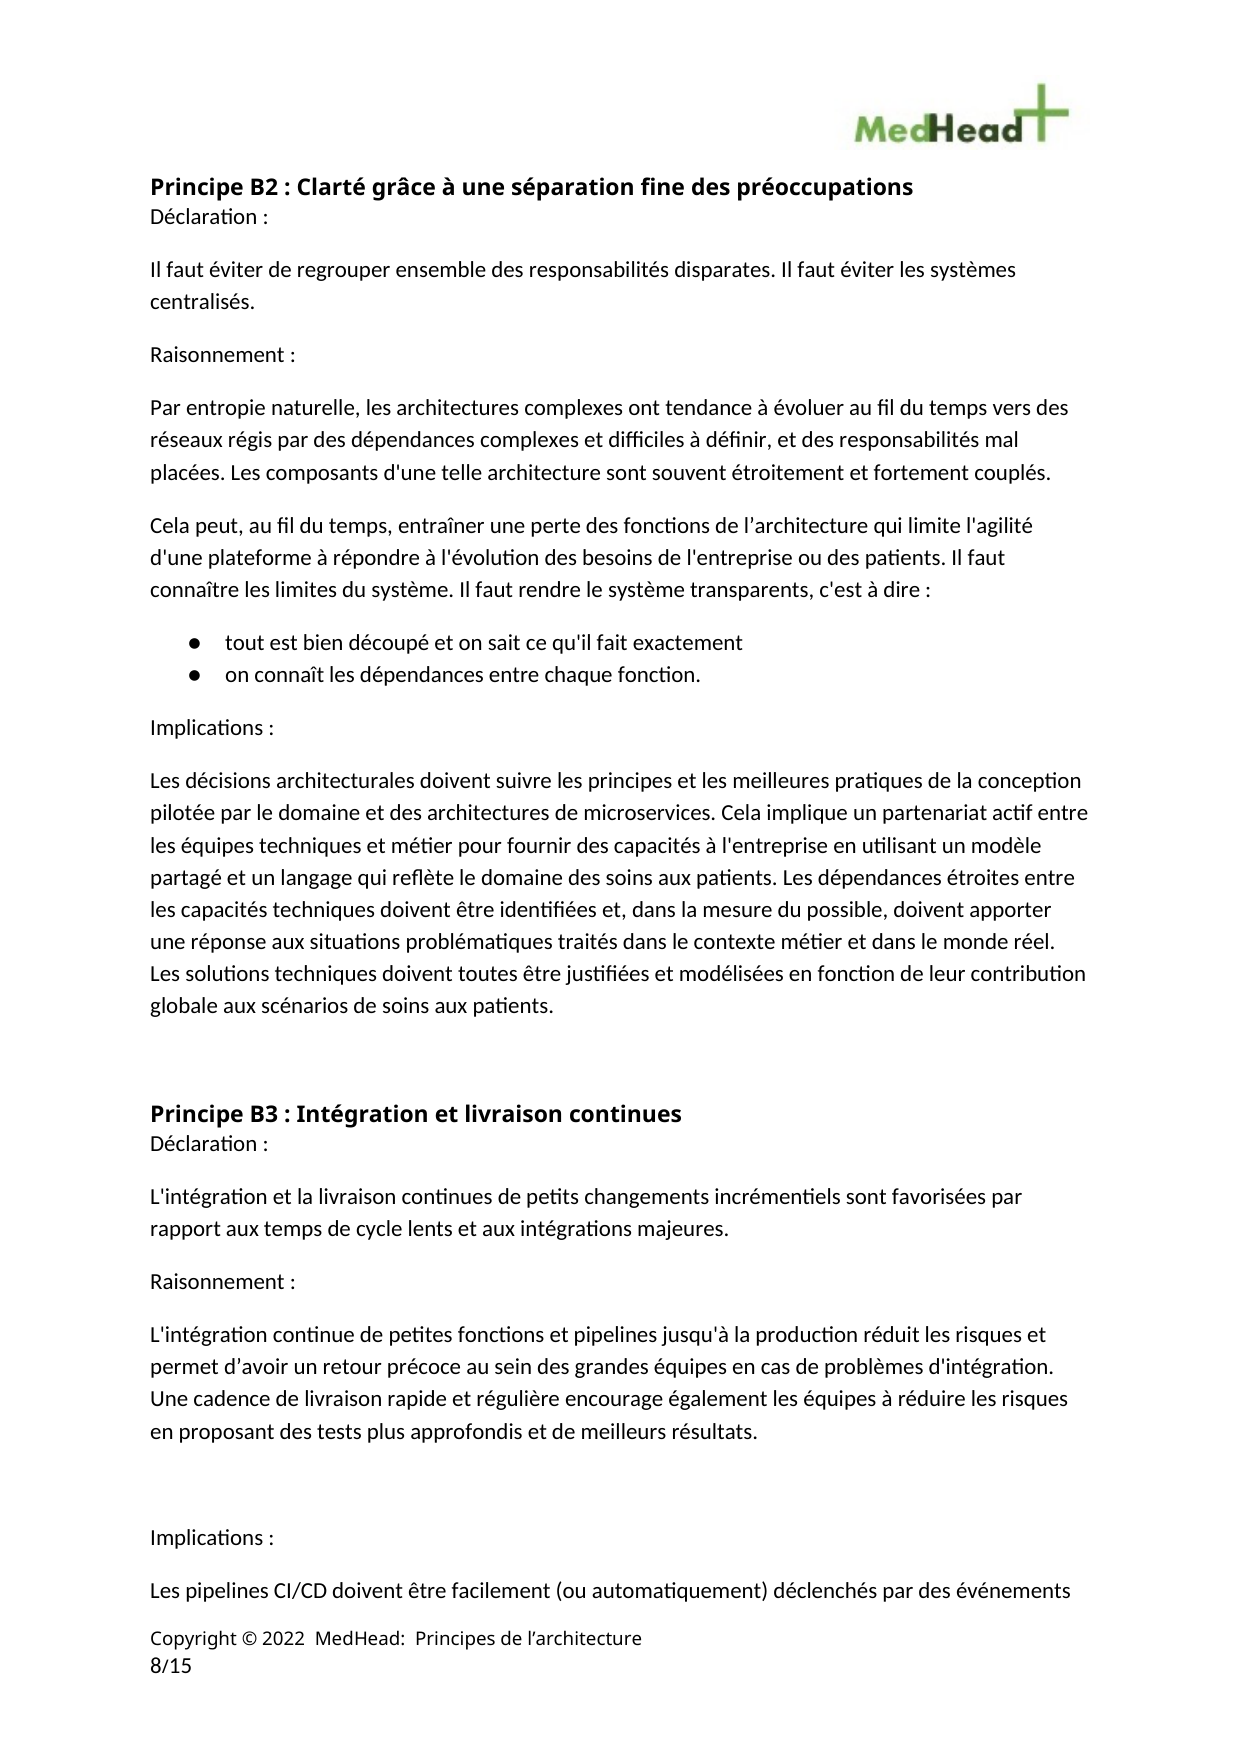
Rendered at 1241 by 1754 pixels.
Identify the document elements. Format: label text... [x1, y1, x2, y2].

text L'intégration et la livraison continues de petits changements incrémentiels sont favorisées par rapport aux temps de cycle lents et aux intégrations majeures. [150, 1182, 1090, 1242]
text Raisonnement : [150, 1267, 1090, 1295]
text Cela peut, au fil du temps, entraîner une perte des fonctions de l’architecture qui limite l'agilité d'une plateforme à répondre à l'évolution des besoins de l'entreprise ou des patients. Il faut connaître les limites du système. Il faut rendre le système transparents, c'est à dire : [150, 511, 1090, 603]
text Déclaration : [150, 1129, 1090, 1157]
text Les pipelines CI/CD doivent être facilement (ou automatiquement) déclenchés par des événements [150, 1576, 1090, 1604]
list tout est bien découpé et on sait ce qu'il fait exactement [187, 628, 1090, 656]
text Implications : [150, 713, 1090, 741]
picture [834, 75, 1091, 150]
subtitle Principe B3 : Intégration et livraison continues [150, 1098, 1090, 1129]
text Implications : [150, 1523, 1090, 1551]
text Les décisions architecturales doivent suivre les principes et les meilleures pratiques de la conception pilotée par le domaine et des architectures de microservices. Cela implique un partenariat actif entre les équipes techniques et métier pour fournir des capacités à l'entreprise en utilisant un modèle partagé et un langage qui reflète le domaine des soins aux patients. Les dépendances étroites entre les capacités techniques doivent être identifiées et, dans la mesure du possible, doivent apporter une réponse aux situations problématiques traités dans le contexte métier et dans le monde réel. Les solutions techniques doivent toutes être justifiées et modélisées en fonction de leur contribution globale aux scénarios de soins aux patients. [150, 766, 1090, 1020]
list on connaît les dépendances entre chaque fonction. [187, 660, 1090, 688]
text L'intégration continue de petites fonctions et pipelines jusqu'à la production réduit les risques et permet d’avoir un retour précoce au sein des grandes équipes en cas de problèmes d'intégration. Une cadence de livraison rapide et régulière encourage également les équipes à réduire les risques en proposant des tests plus approfondis et de meilleurs résultats. [150, 1320, 1090, 1445]
text Raisonnement : [150, 340, 1090, 368]
text Il faut éviter de regrouper ensemble des responsabilités disparates. Il faut éviter les systèmes centralisés. [150, 255, 1090, 315]
subtitle Principe B2 : Clarté grâce à une séparation fine des préoccupations [150, 171, 1090, 202]
text Déclaration : [150, 202, 1090, 230]
text Par entropie naturelle, les architectures complexes ont tendance à évoluer au fil du temps vers des réseaux régis par des dépendances complexes et difficiles à définir, et des responsabilités mal placées. Les composants d'une telle architecture sont souvent étroitement et fortement couplés. [150, 393, 1090, 486]
